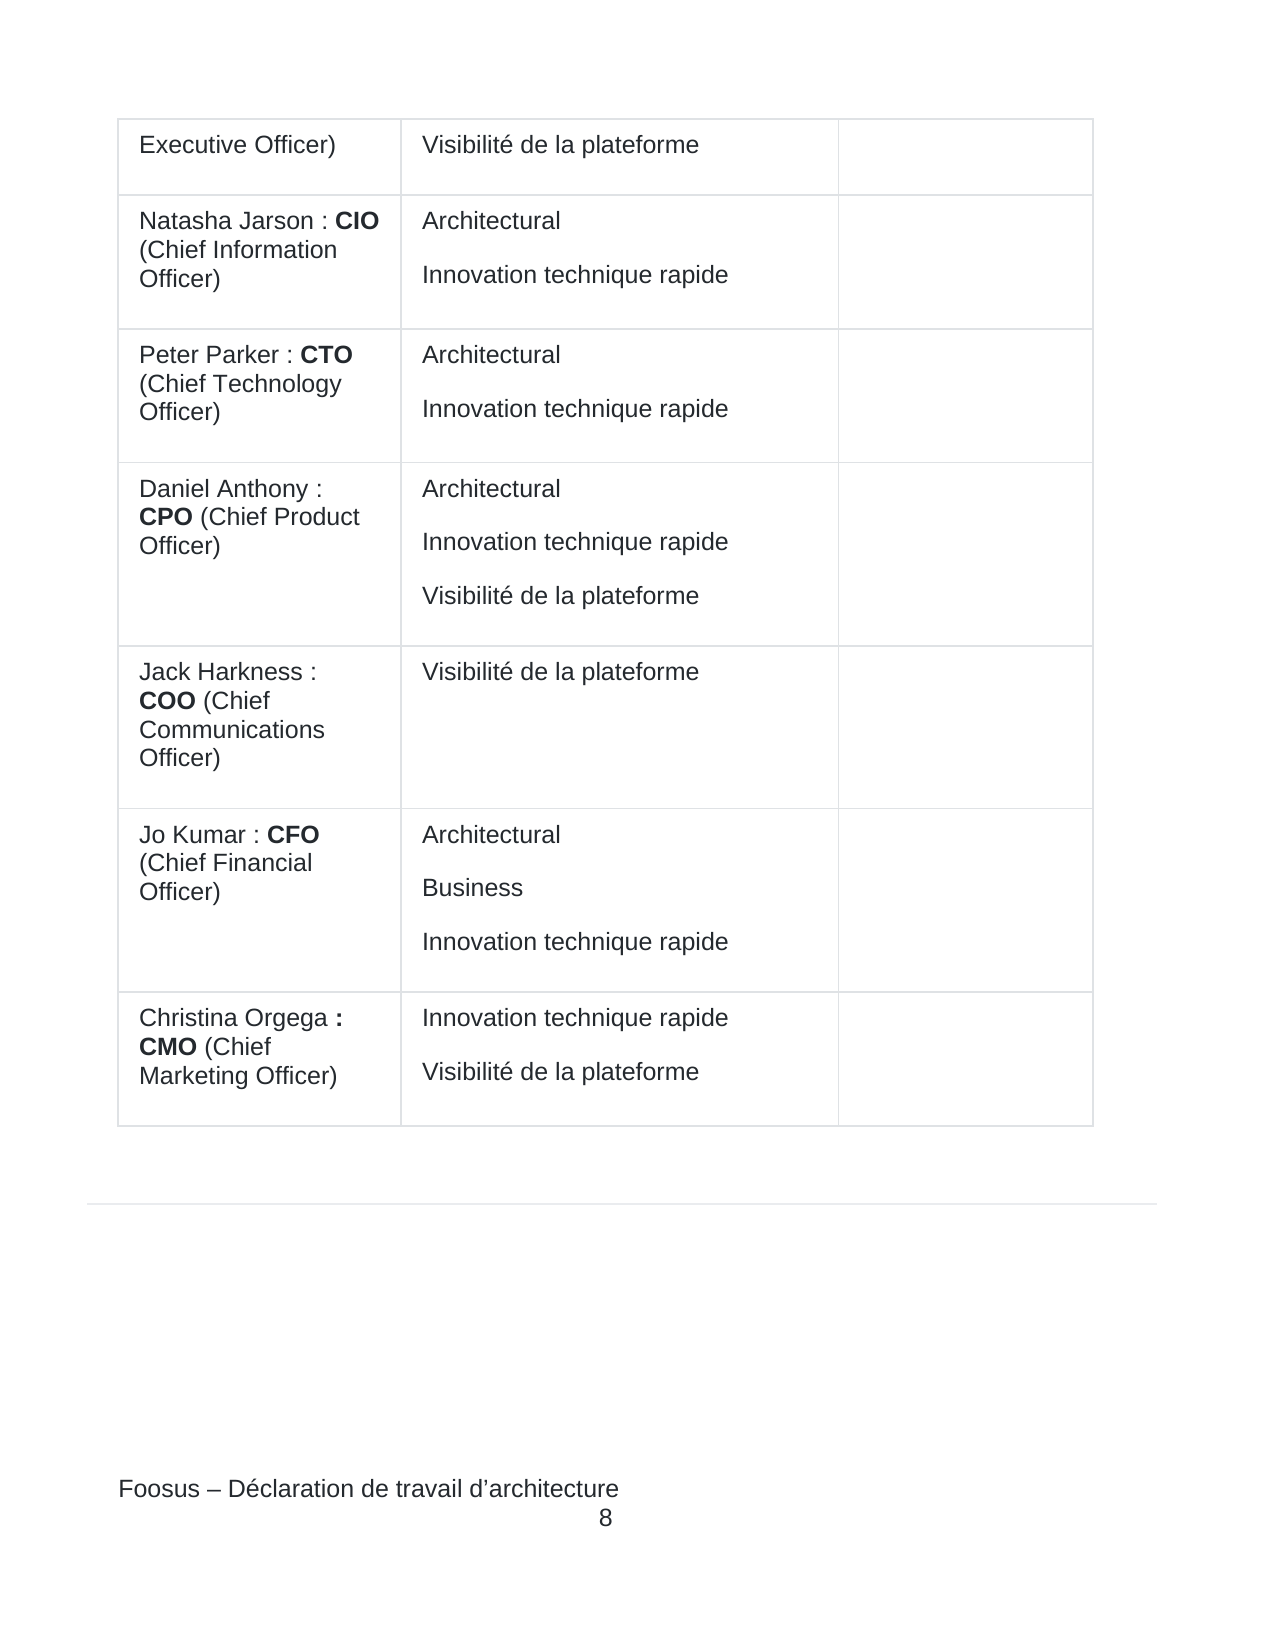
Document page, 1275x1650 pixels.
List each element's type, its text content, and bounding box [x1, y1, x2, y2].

table_cell Daniel Anthony : CPO (Chief Product Officer) [119, 463, 400, 645]
table_cell [839, 809, 1092, 991]
table_cell [839, 120, 1092, 194]
table_cell [839, 196, 1092, 328]
table_cell Natasha Jarson : CIO (Chief Information Officer) [119, 196, 400, 328]
table_cell Architectural Innovation technique rapide Visibilité de la plateforme [402, 463, 838, 645]
table_cell [839, 993, 1092, 1125]
table_cell Jack Harkness : COO (Chief Communications Officer) [119, 647, 400, 808]
table_cell Peter Parker : CTO (Chief Technology Officer) [119, 330, 400, 462]
table_cell Architectural Innovation technique rapide [402, 330, 838, 462]
table_cell Visibilité de la plateforme [402, 647, 838, 808]
table_cell Executive Officer) [119, 120, 400, 194]
table_cell Visibilité de la plateforme [402, 120, 838, 194]
table_cell Architectural Business Innovation technique rapide [402, 809, 838, 991]
table_cell Architectural Innovation technique rapide [402, 196, 838, 328]
table_cell Jo Kumar : CFO (Chief Financial Officer) [119, 809, 400, 991]
table_cell Christina Orgega : CMO (Chief Marketing Officer) [119, 993, 400, 1125]
table_cell [839, 463, 1092, 645]
table_cell [839, 647, 1092, 808]
table_cell Innovation technique rapide Visibilité de la plateforme [402, 993, 838, 1125]
table_cell [839, 330, 1092, 462]
